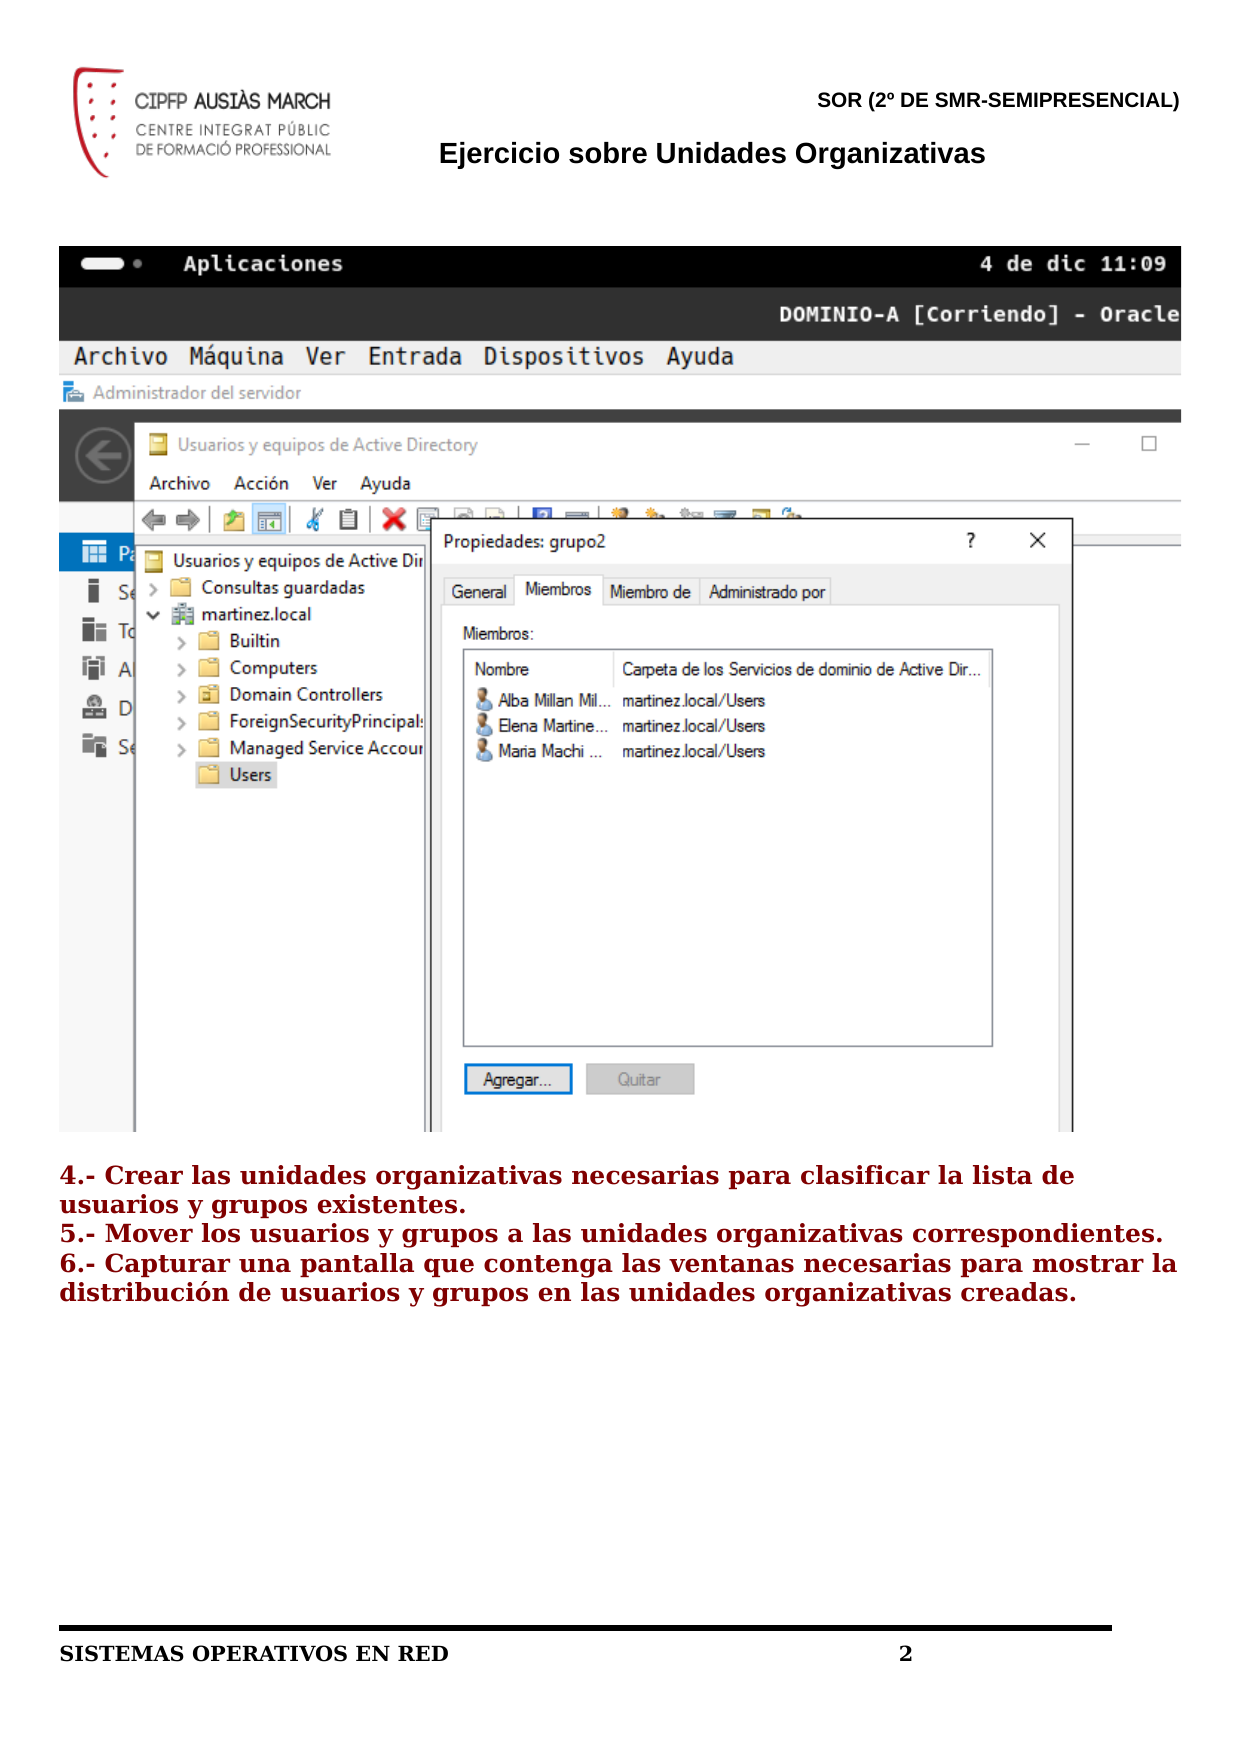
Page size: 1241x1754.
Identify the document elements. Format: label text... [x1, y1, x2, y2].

picture [59, 246, 1182, 1132]
picture [60, 58, 343, 190]
text 5.- Mover los usuarios y grupos a las unidades organizativas correspondientes. [59, 1219, 1181, 1249]
text 6.- Capturar una pantalla que contenga las ventanas necesarias para mostrar la distribución de usuarios y grupos en las unidades organizativas creadas. [59, 1249, 1181, 1307]
text 4.- Crear las unidades organizativas necesarias para clasificar la lista de usuarios y grupos existentes. [59, 1161, 1181, 1219]
